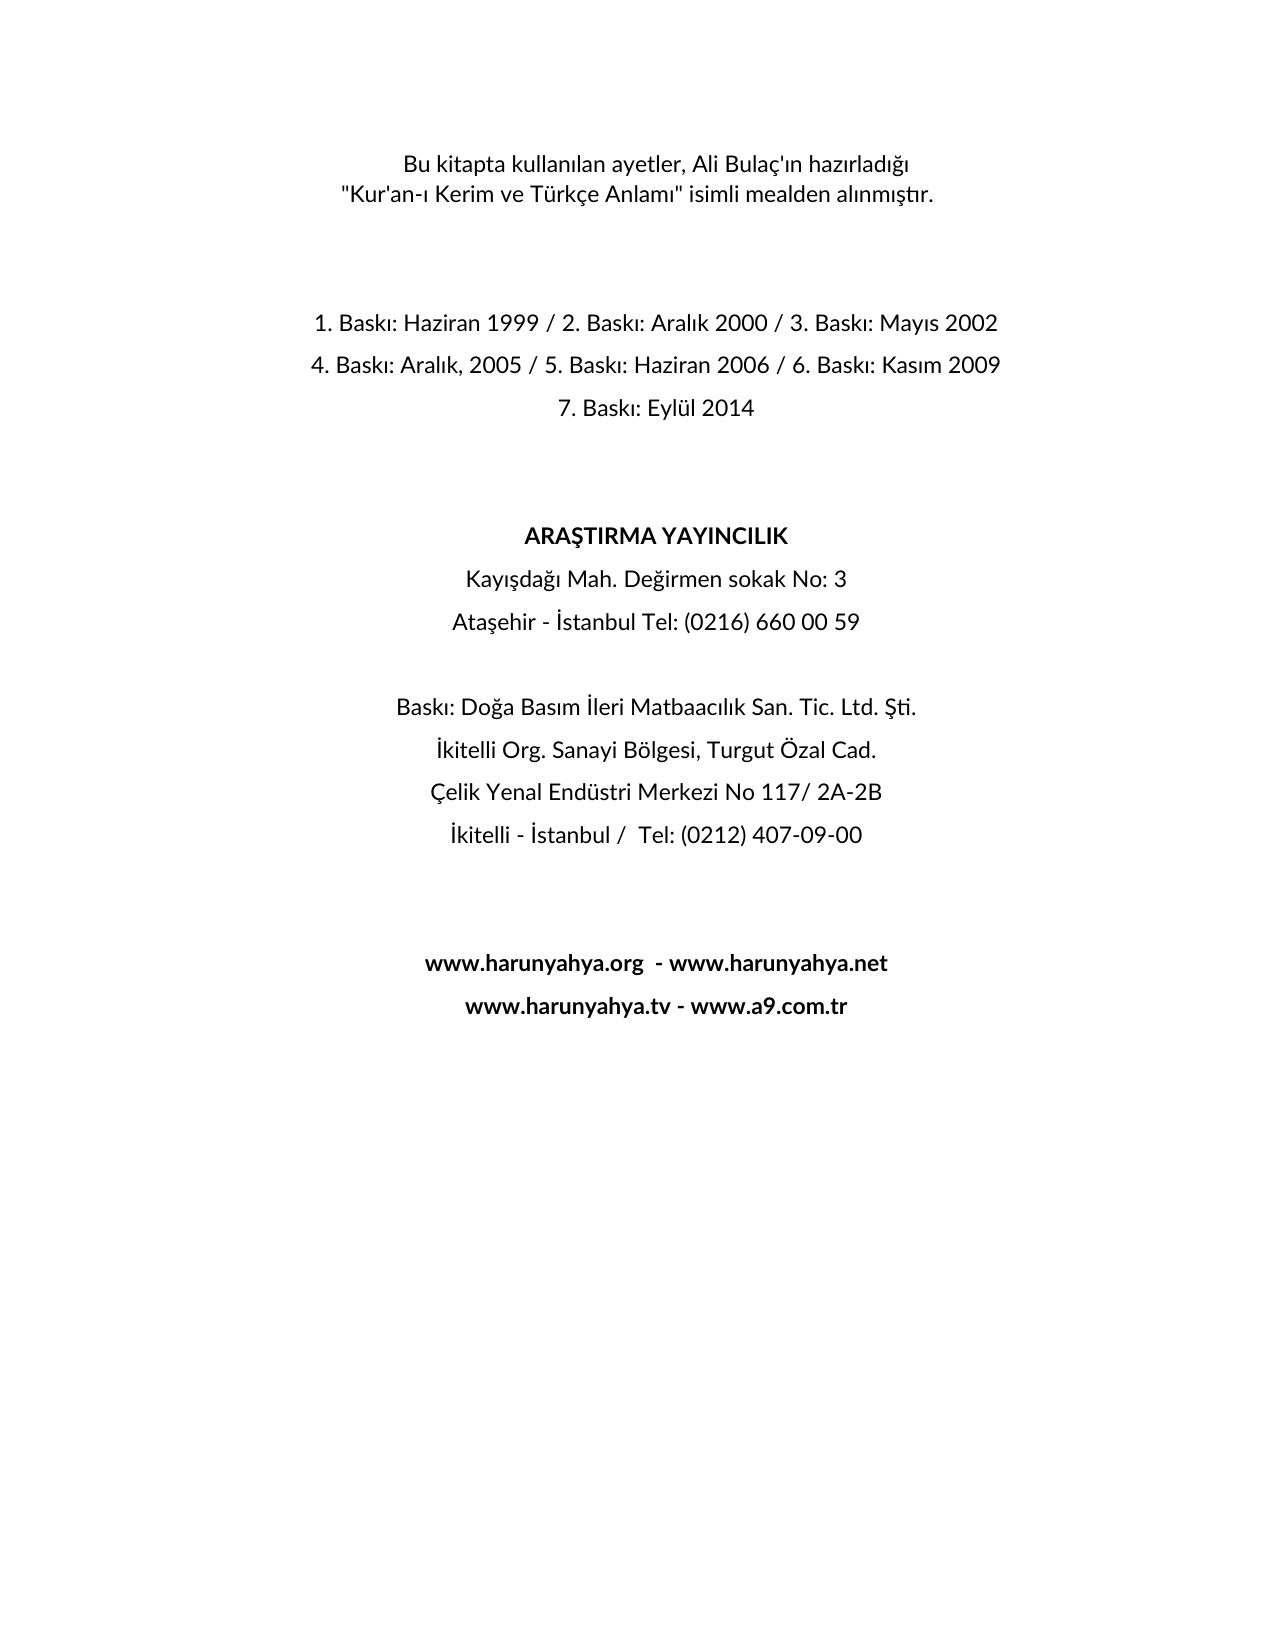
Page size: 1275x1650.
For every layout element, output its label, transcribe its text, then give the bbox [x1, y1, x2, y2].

text 4. Baskı: Aralık, 2005 / 5. Baskı: Haziran 2006 / 6. Baskı: Kasım 2009 [75, 351, 1200, 378]
text Çelik Yenal Endüstri Merkezi No 117/ 2A-2B [75, 778, 1200, 806]
text Kayışdağı Mah. Değirmen sokak No: 3 [75, 564, 1200, 592]
text 7. Baskı: Eylül 2014 [75, 394, 1200, 421]
text Bu kitapta kullanılan ayetler, Ali Bulaç'ın hazırladığı "Kur'an-ı Kerim ve Türkçe Anlamı" isimli mealden alınmıştır. [75, 150, 1200, 208]
text ARAŞTIRMA YAYINCILIK [75, 522, 1200, 549]
text Baskı: Doğa Basım İleri Matbaacılık San. Tic. Ltd. Şti. [75, 693, 1200, 720]
text Ataşehir - İstanbul Tel: (0216) 660 00 59 [75, 607, 1200, 635]
text 1. Baskı: Haziran 1999 / 2. Baskı: Aralık 2000 / 3. Baskı: Mayıs 2002 [75, 308, 1200, 336]
text İkitelli - İstanbul / Tel: (0212) 407-09-00 [75, 821, 1200, 848]
text www.harunyahya.org - www.harunyahya.net [75, 949, 1200, 976]
text İkitelli Org. Sanayi Bölgesi, Turgut Özal Cad. [75, 735, 1200, 763]
text www.harunyahya.tv - www.a9.com.tr [75, 992, 1200, 1019]
